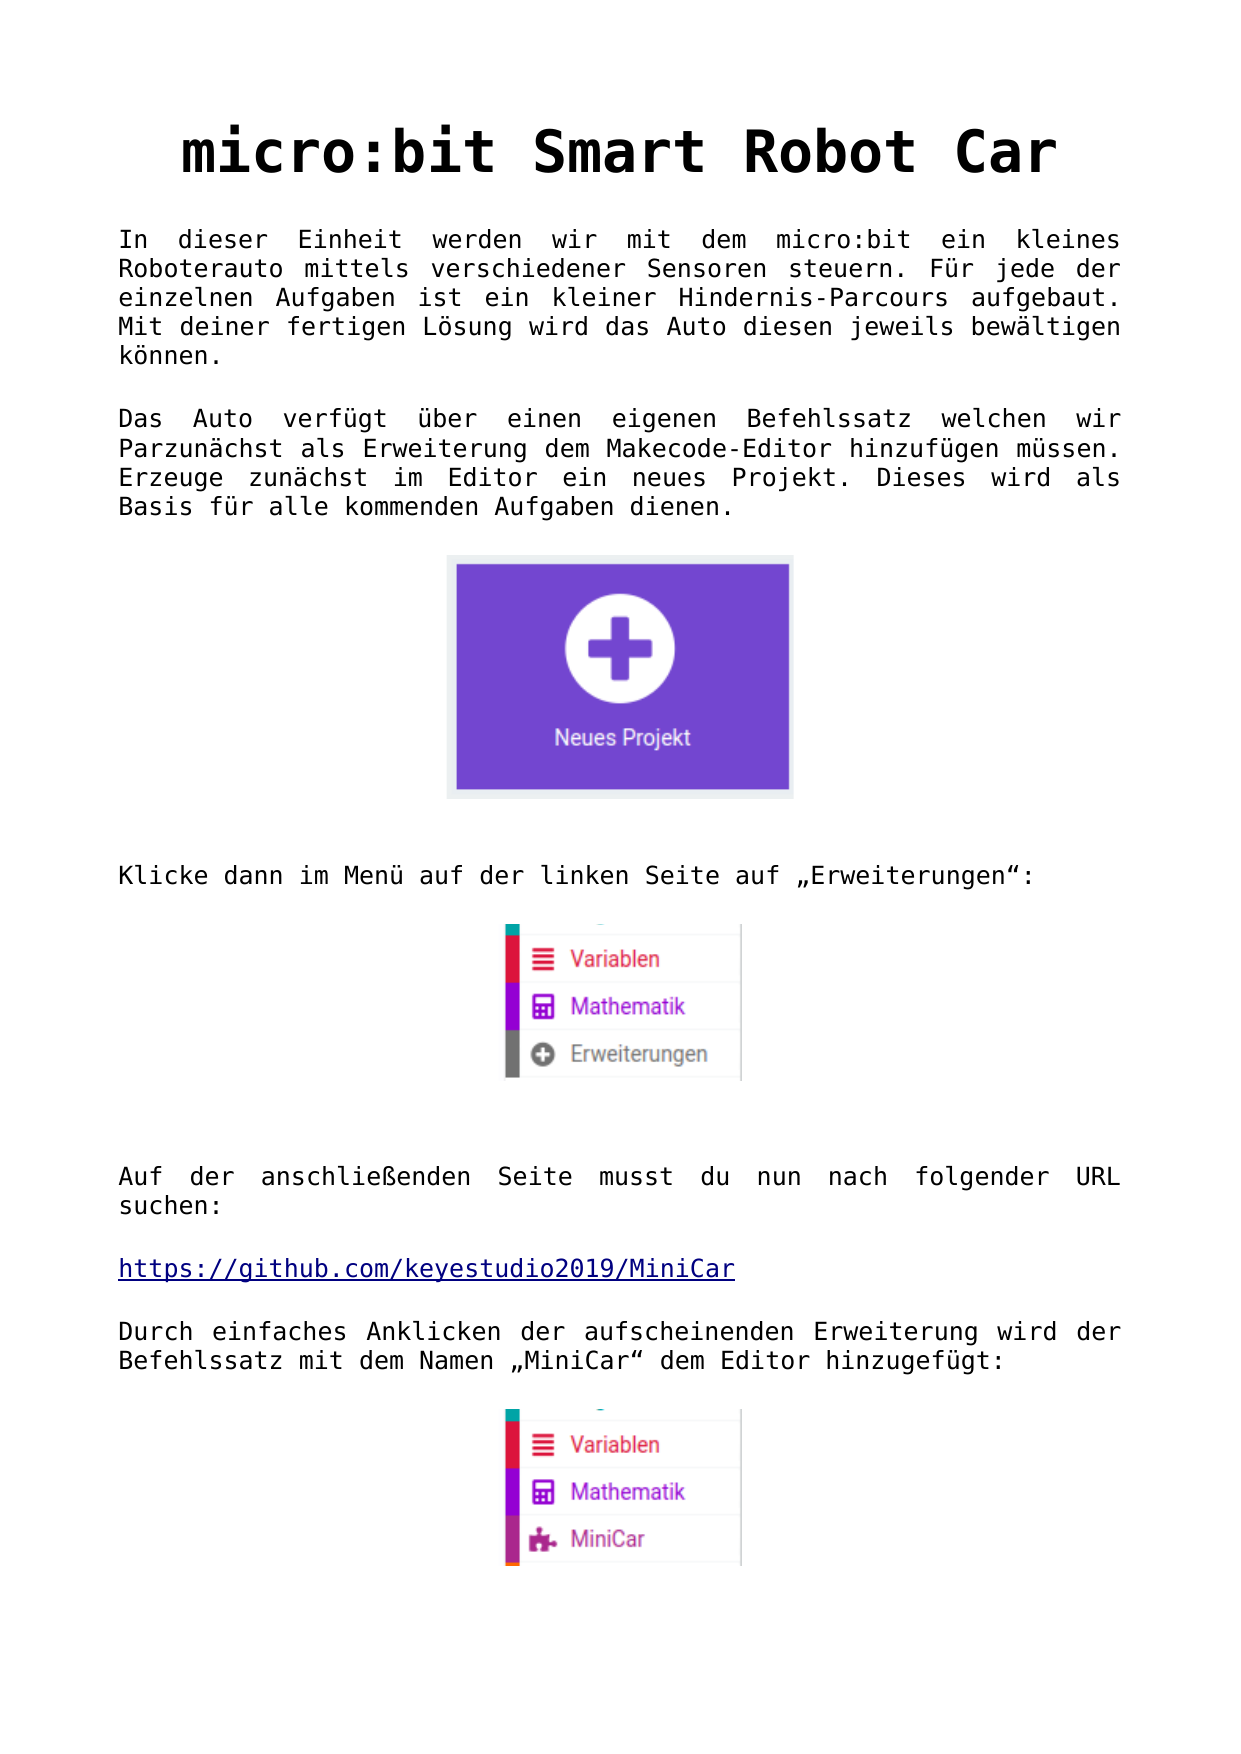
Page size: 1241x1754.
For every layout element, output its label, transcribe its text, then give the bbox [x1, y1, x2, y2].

picture [446, 555, 794, 799]
text https://github.com/keyestudio2019/MiniCar [118, 1254, 1122, 1283]
picture [498, 924, 742, 1081]
text Durch einfaches Anklicken der aufscheinenden Erweiterung wird der Befehlssatz mit dem Namen „MiniCar“ dem Editor hinzugefügt: [118, 1317, 1122, 1376]
text Das Auto verfügt über einen eigenen Befehlssatz welchen wir Parzunächst als Erweiterung dem Makecode-Editor hinzufügen müssen. Erzeuge zunächst im Editor ein neues Projekt. Dieses wird als Basis für alle kommenden Aufgaben dienen. [118, 405, 1122, 521]
text Auf der anschließenden Seite musst du nun nach folgender URL suchen: [118, 1162, 1122, 1220]
text In dieser Einheit werden wir mit dem micro:bit ein kleines Roboterauto mittels verschiedener Sensoren steuern. Für jede der einzelnen Aufgaben ist ein kleiner Hindernis-Parcours aufgebaut. Mit deiner fertigen Lösung wird das Auto diesen jeweils bewältigen können. [118, 225, 1122, 371]
text micro:bit Smart Robot Car [118, 118, 1122, 186]
picture [498, 1409, 742, 1566]
text Klicke dann im Menü auf der linken Seite auf „Erweiterungen“: [118, 861, 1122, 890]
